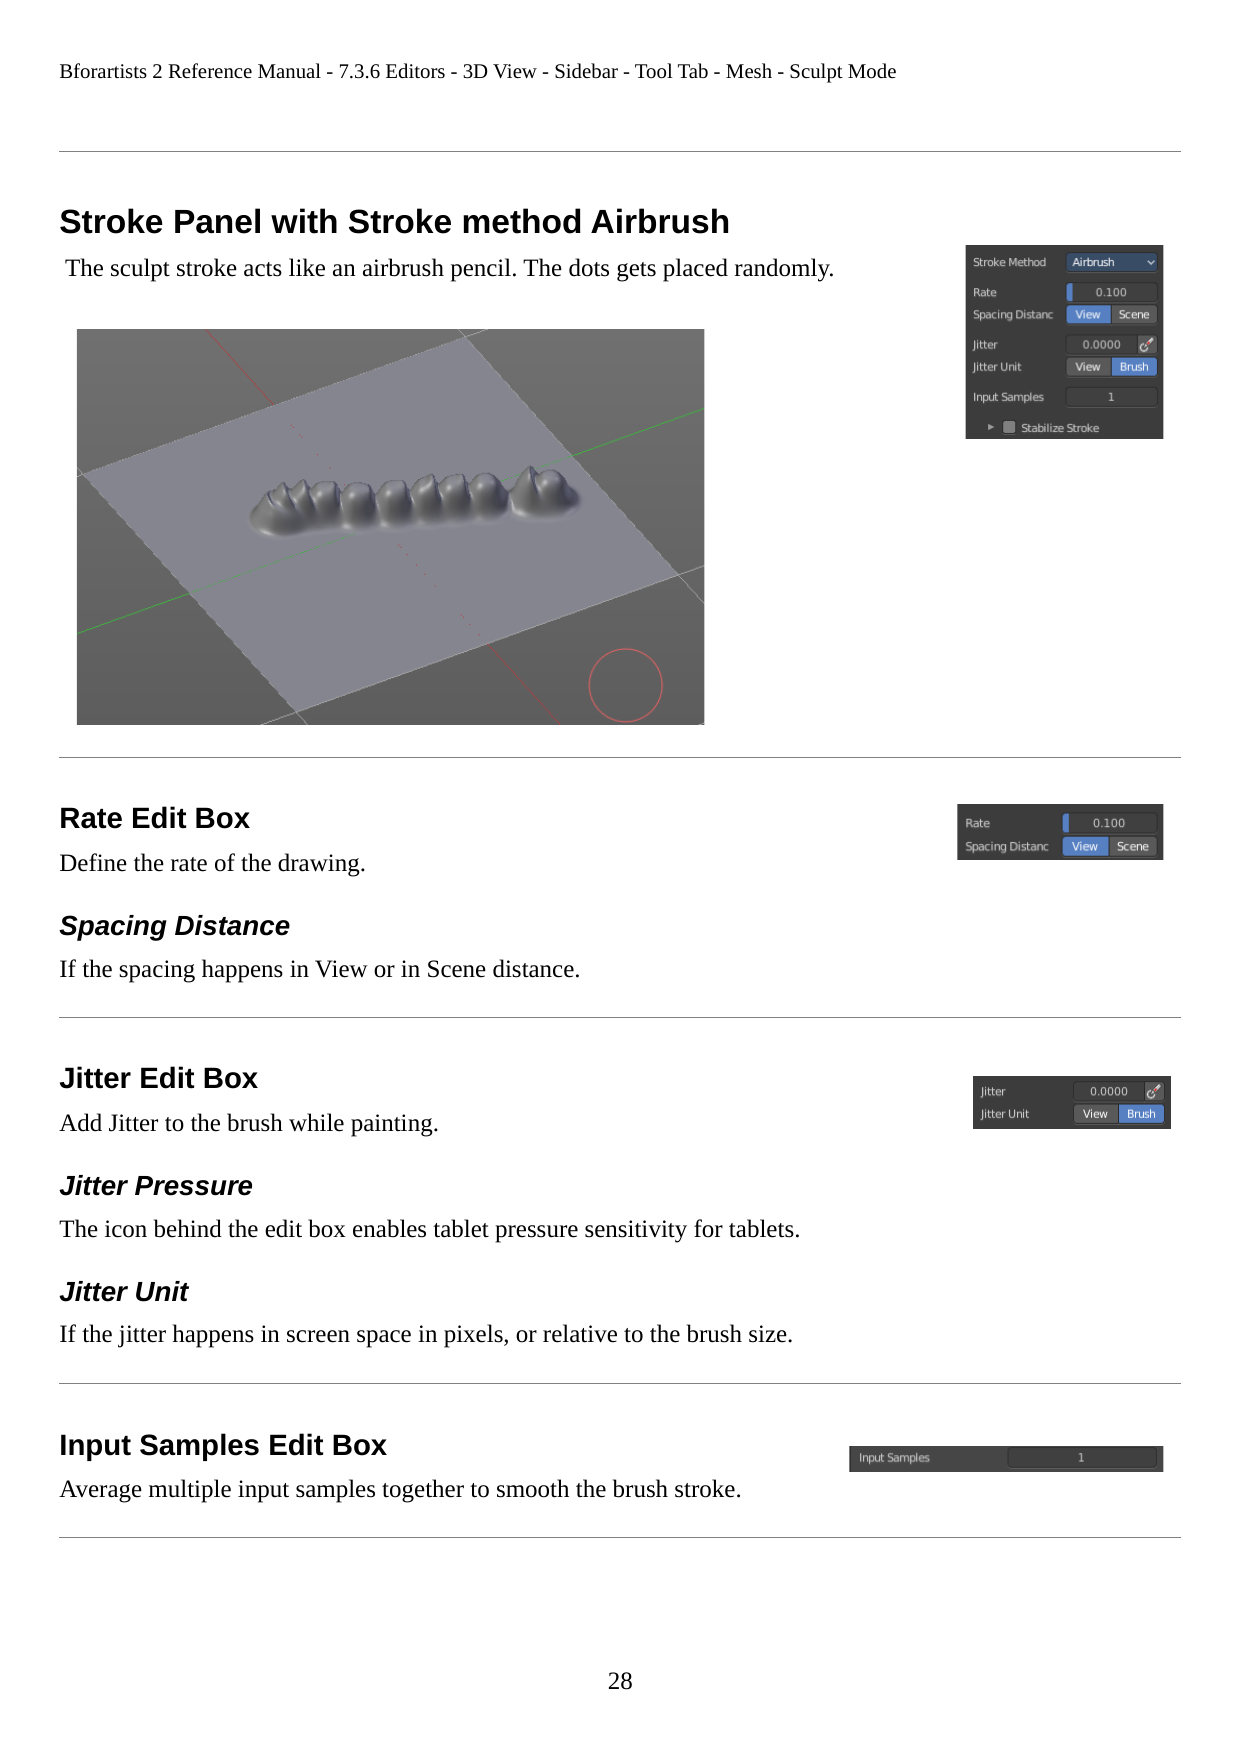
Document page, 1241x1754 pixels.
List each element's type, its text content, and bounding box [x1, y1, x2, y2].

subtitle Input Samples Edit Box [59, 1427, 1181, 1461]
subtitle Jitter Edit Box [59, 1061, 1181, 1095]
picture [957, 804, 1164, 860]
subtitle Stroke Panel with Stroke method Airbrush [59, 202, 1181, 240]
text If the jitter happens in screen space in pixels, or relative to the brush size. [59, 1319, 1181, 1348]
text Average multiple input samples together to smooth the brush stroke. [59, 1474, 1181, 1502]
subtitle Jitter Pressure [59, 1169, 1181, 1201]
subtitle Spacing Distance [59, 909, 1181, 941]
text The sculpt stroke acts like an airbrush pencil. The dots gets placed randomly. [59, 253, 965, 282]
picture [965, 245, 1164, 439]
picture [849, 1446, 1164, 1472]
subtitle Jitter Unit [59, 1275, 1181, 1307]
picture [76, 329, 705, 725]
picture [973, 1076, 1171, 1129]
text Add Jitter to the brush while painting. [59, 1108, 1181, 1136]
text The icon behind the edit box enables tablet pressure sensitivity for tablets. [59, 1214, 1181, 1242]
subtitle Rate Edit Box [59, 801, 1181, 835]
text If the spacing happens in View or in Scene distance. [59, 954, 1181, 982]
text Define the rate of the drawing. [59, 848, 1181, 876]
